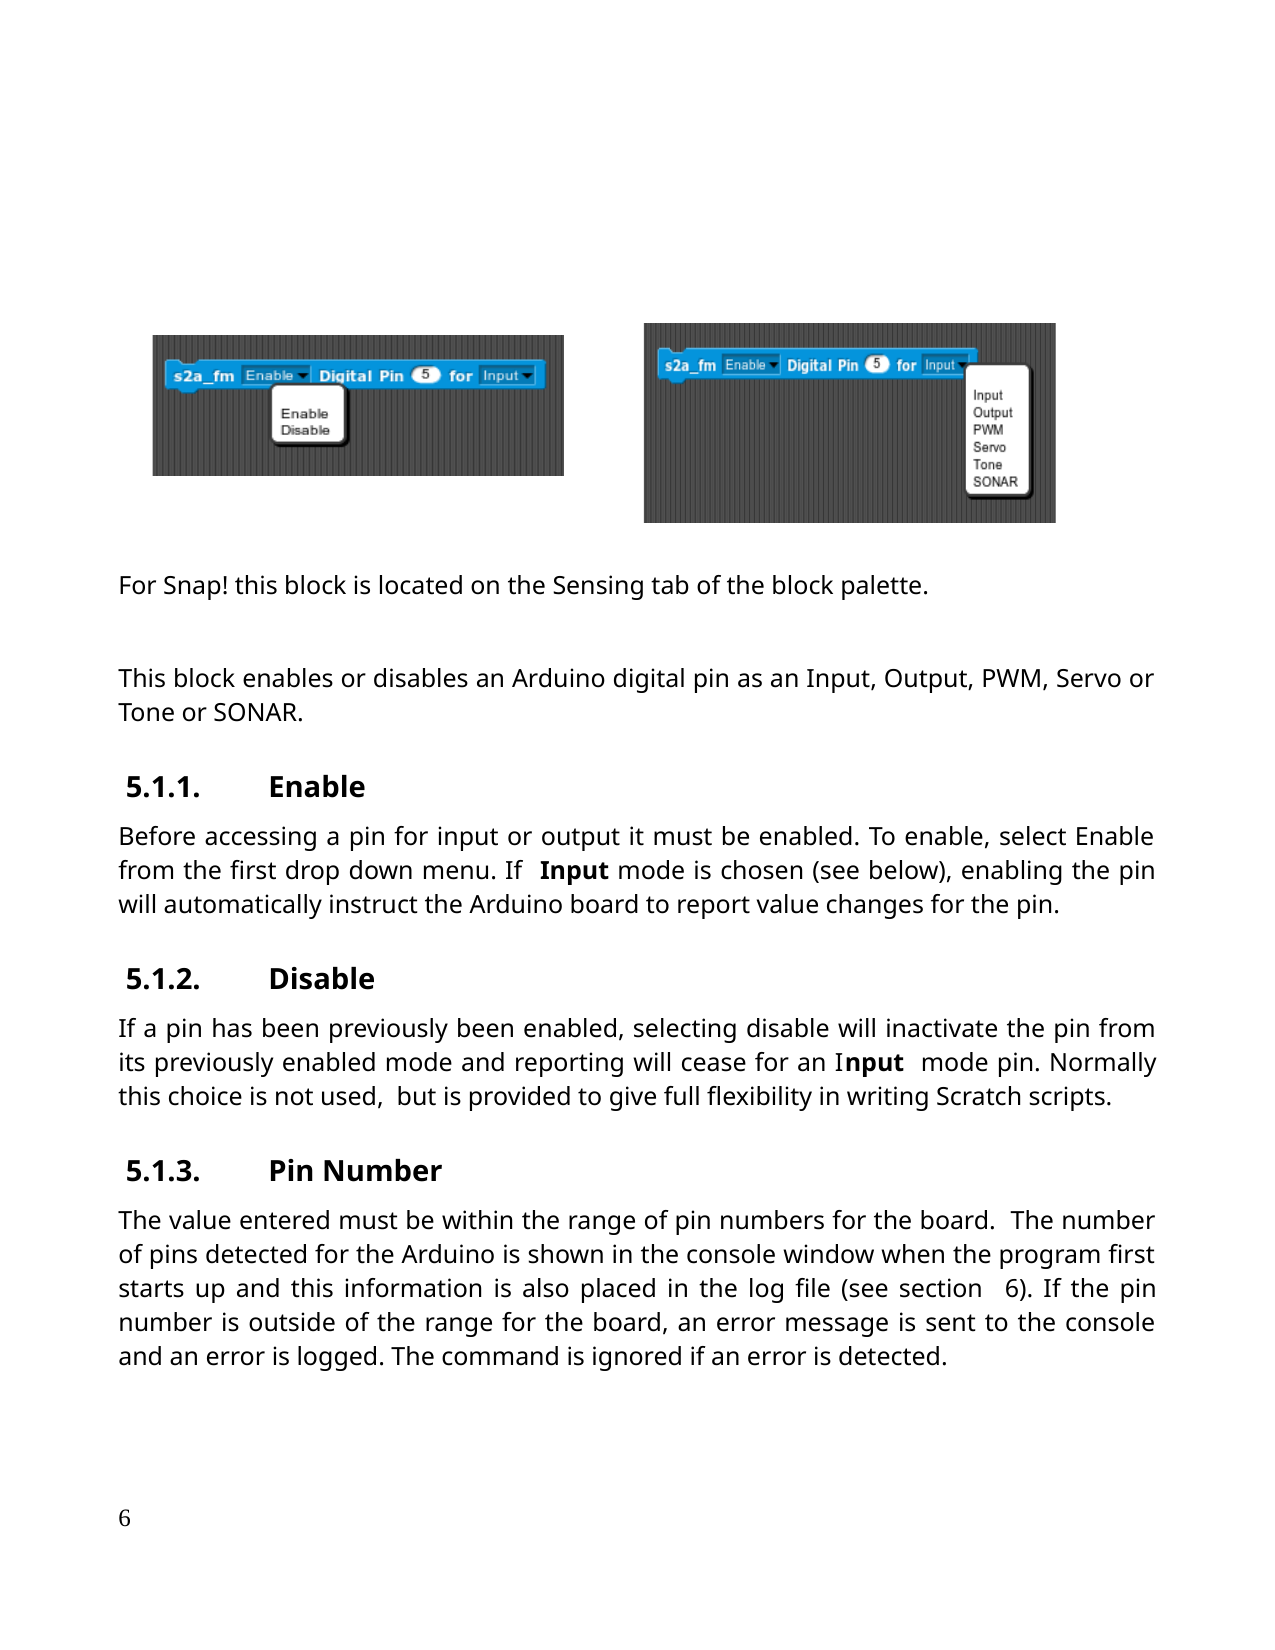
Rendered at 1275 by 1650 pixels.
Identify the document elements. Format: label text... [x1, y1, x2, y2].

text This block enables or disables an Arduino digital pin as an Input, Output, PWM, Servo or Tone or SONAR. [118, 661, 1157, 729]
subtitle Disable [118, 958, 1157, 998]
picture [643, 323, 1056, 523]
subtitle Enable [118, 767, 1157, 806]
text The value entered must be within the range of pin numbers for the board. The number of pins detected for the Arduino is shown in the console window when the program first starts up and this information is also placed in the log file (see section 6). If the pin number is outside of the range for the board, an error message is sent to the console and an error is logged. The command is ignored if an error is detected. [118, 1202, 1157, 1373]
text For Snap! this block is located on the Sensing tab of the block palette. [118, 568, 1157, 602]
text If a pin has been previously been enabled, selecting disable will inactivate the pin from its previously enabled mode and reporting will cease for an Input mode pin. Normally this choice is not used, but is provided to give full flexibility in writing Scratch scripts. [118, 1011, 1157, 1113]
text Before accessing a pin for input or output it must be enabled. To enable, select Enable from the first drop down menu. If Input mode is chosen (see below), enabling the pin will automatically instruct the Arduino board to report value changes for the pin. [118, 819, 1157, 921]
picture [152, 335, 564, 476]
subtitle Pin Number [118, 1150, 1157, 1190]
